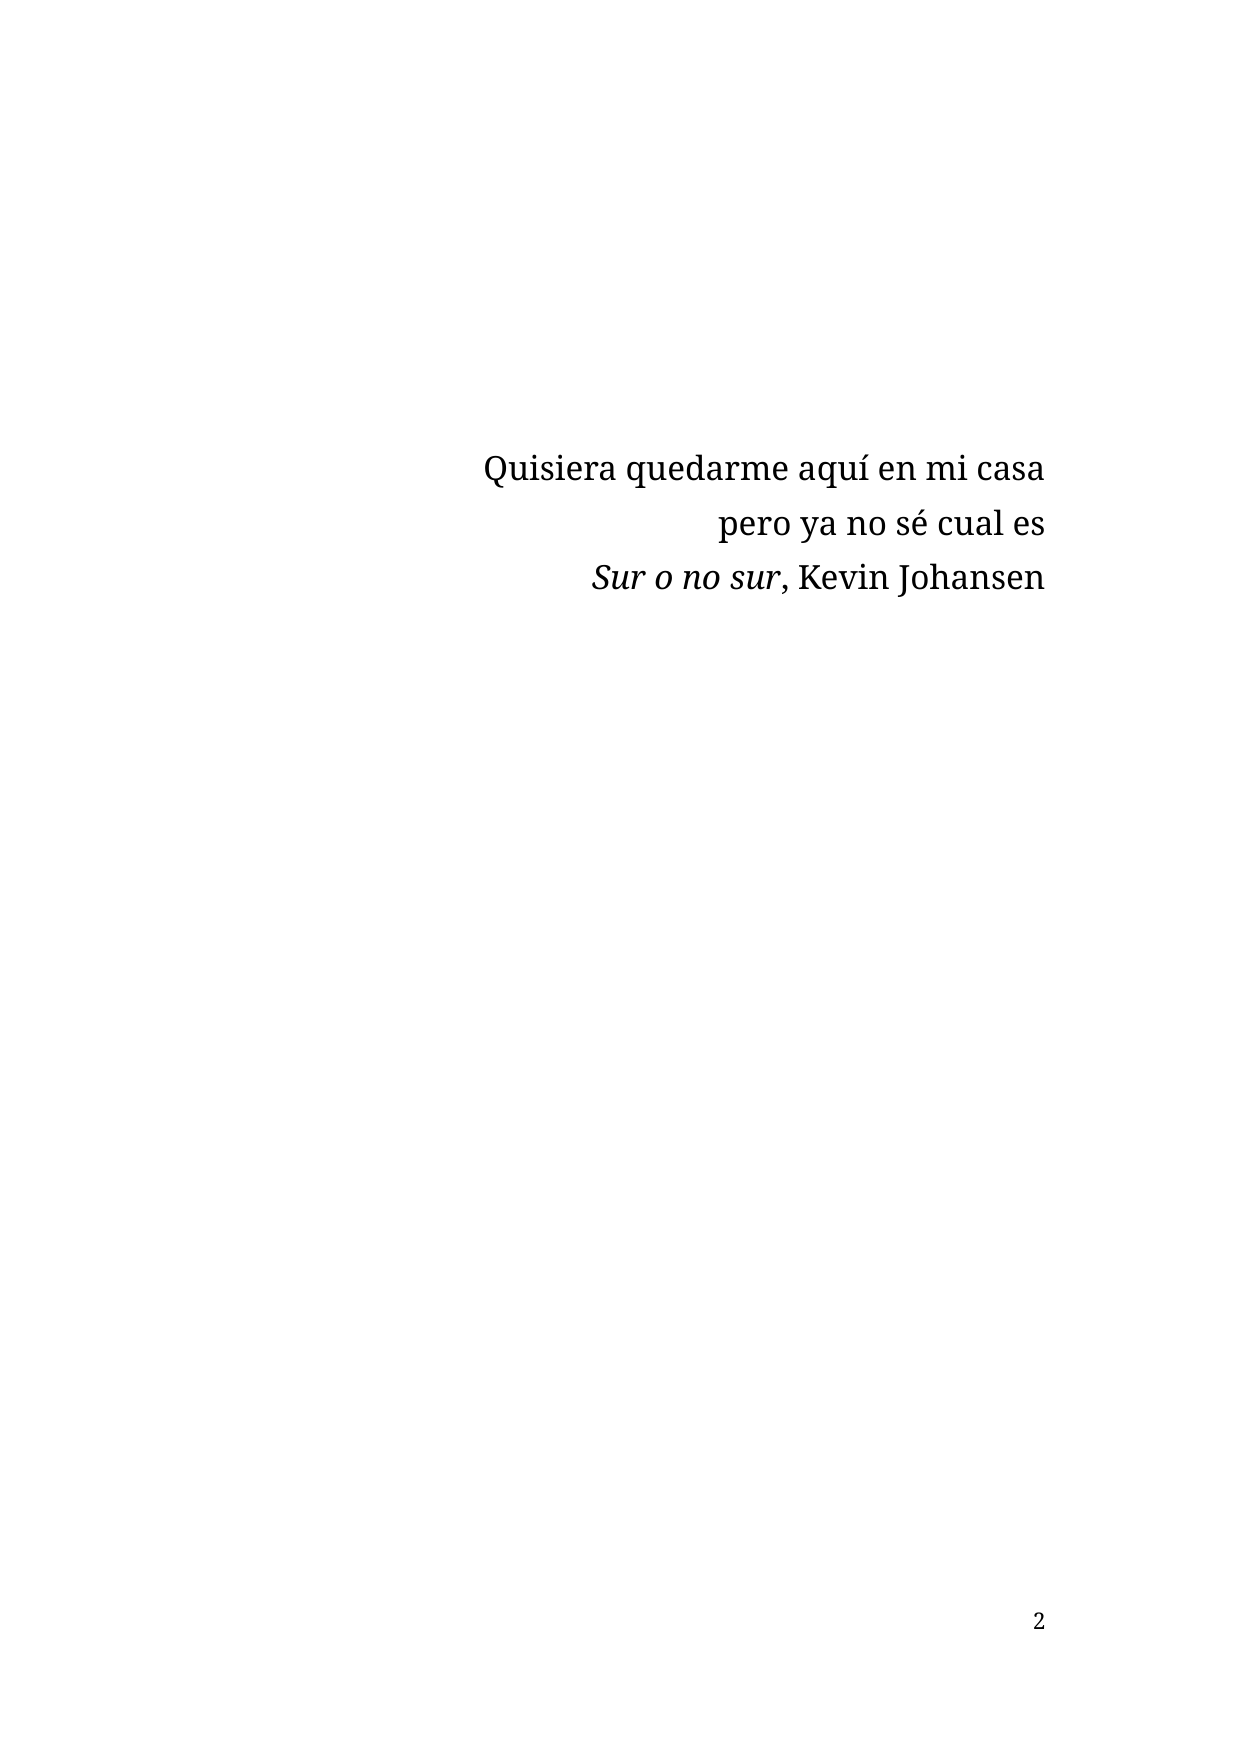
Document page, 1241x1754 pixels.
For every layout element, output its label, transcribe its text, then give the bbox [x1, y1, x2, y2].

text Sur o no sur, Kevin Johansen [195, 554, 1045, 599]
text pero ya no sé cual es [195, 499, 1045, 545]
text Quisiera quedarme aquí en mi casa [195, 445, 1045, 490]
